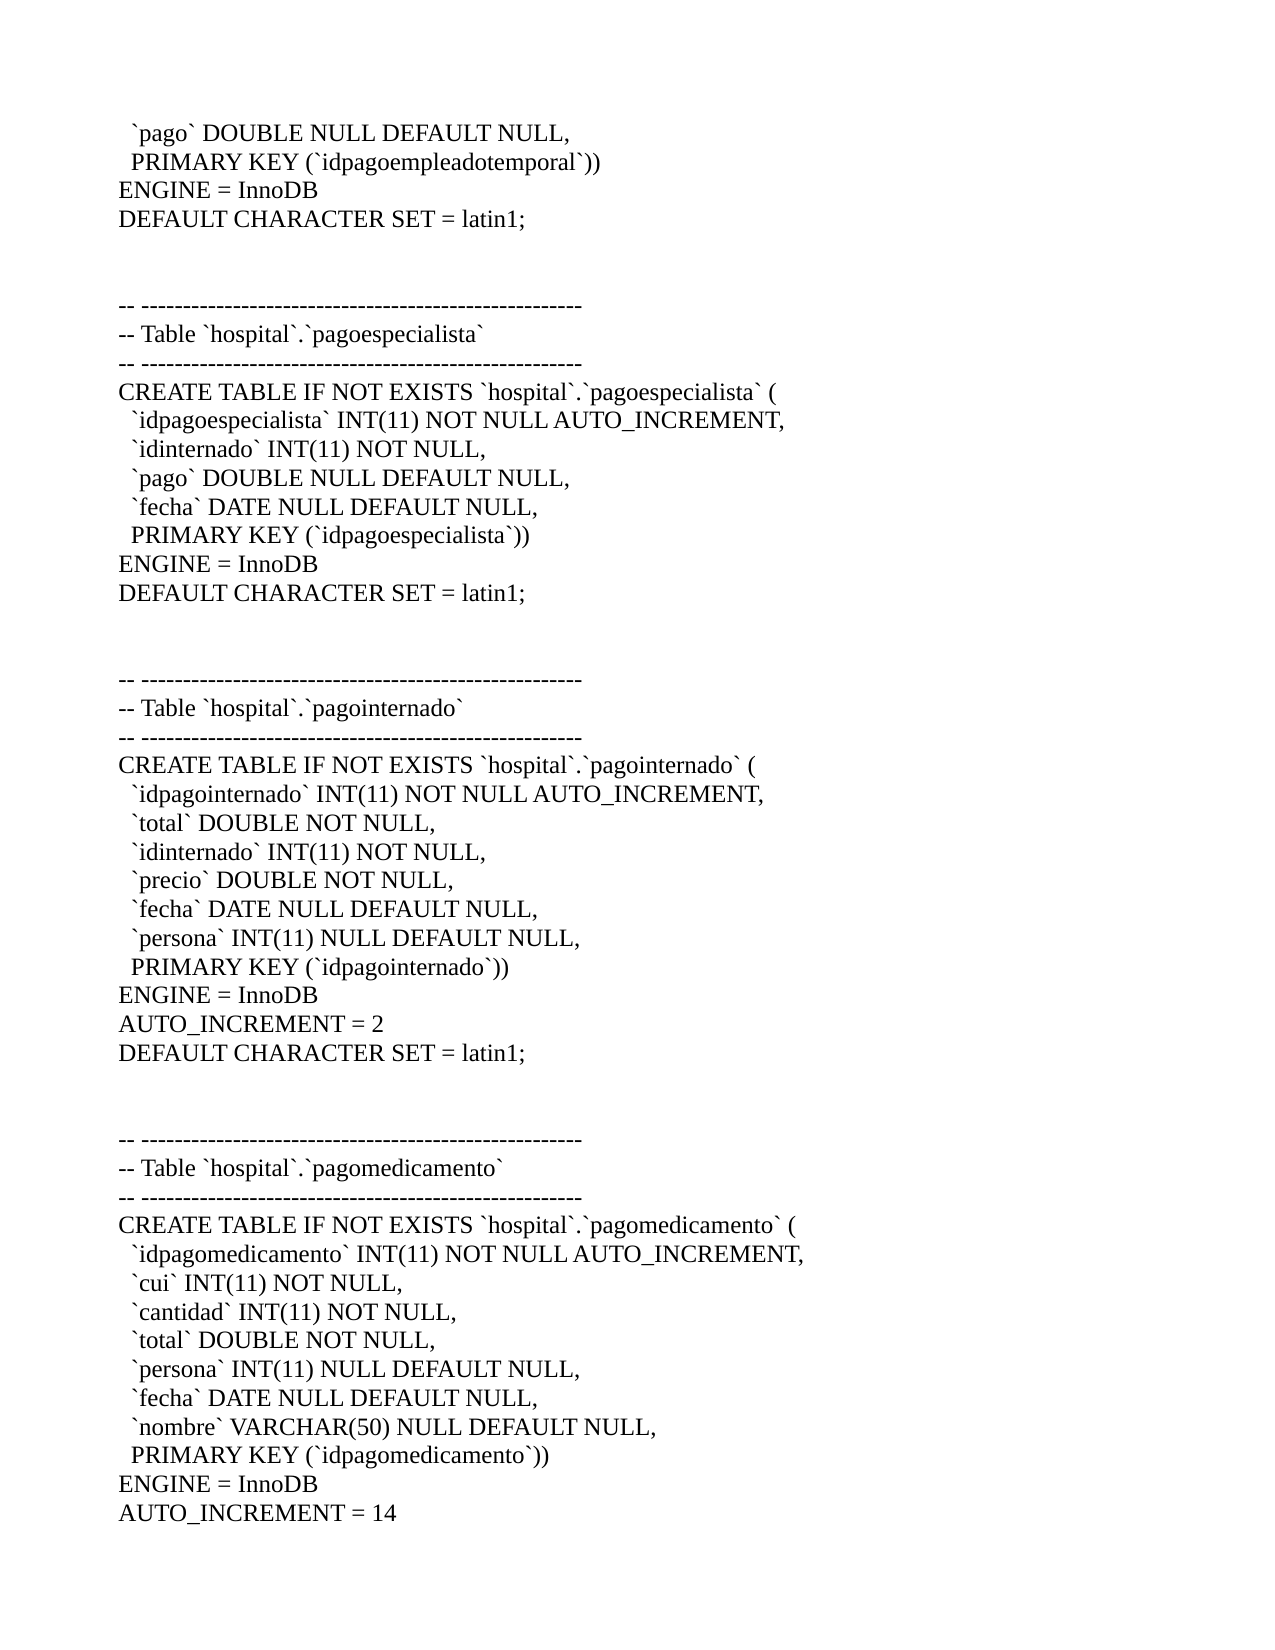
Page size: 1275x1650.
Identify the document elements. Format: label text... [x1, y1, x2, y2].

text PRIMARY KEY (`idpagointernado`)) [118, 952, 1157, 981]
text `nombre` VARCHAR(50) NULL DEFAULT NULL, [118, 1412, 1157, 1441]
text `idpagoespecialista` INT(11) NOT NULL AUTO_INCREMENT, [118, 406, 1157, 434]
text -- ----------------------------------------------------- [118, 722, 1157, 751]
text -- Table `hospital`.`pagointernado` [118, 693, 1157, 722]
text `idinternado` INT(11) NOT NULL, [118, 434, 1157, 463]
text AUTO_INCREMENT = 2 [118, 1009, 1157, 1038]
text `cui` INT(11) NOT NULL, [118, 1268, 1157, 1297]
text `idpagointernado` INT(11) NOT NULL AUTO_INCREMENT, [118, 779, 1157, 808]
text `fecha` DATE NULL DEFAULT NULL, [118, 492, 1157, 521]
text -- ----------------------------------------------------- [118, 1124, 1157, 1153]
text `precio` DOUBLE NOT NULL, [118, 866, 1157, 894]
text DEFAULT CHARACTER SET = latin1; [118, 204, 1157, 233]
text DEFAULT CHARACTER SET = latin1; [118, 578, 1157, 607]
text ENGINE = InnoDB [118, 176, 1157, 204]
text `total` DOUBLE NOT NULL, [118, 808, 1157, 837]
text -- ----------------------------------------------------- [118, 348, 1157, 377]
text AUTO_INCREMENT = 14 [118, 1498, 1157, 1527]
text -- ----------------------------------------------------- [118, 664, 1157, 693]
text PRIMARY KEY (`idpagoespecialista`)) [118, 521, 1157, 549]
text ENGINE = InnoDB [118, 1469, 1157, 1498]
text `persona` INT(11) NULL DEFAULT NULL, [118, 1354, 1157, 1383]
text CREATE TABLE IF NOT EXISTS `hospital`.`pagomedicamento` ( [118, 1211, 1157, 1239]
text ENGINE = InnoDB [118, 549, 1157, 578]
text -- Table `hospital`.`pagoespecialista` [118, 319, 1157, 348]
text CREATE TABLE IF NOT EXISTS `hospital`.`pagointernado` ( [118, 751, 1157, 779]
text `pago` DOUBLE NULL DEFAULT NULL, [118, 463, 1157, 492]
text PRIMARY KEY (`idpagomedicamento`)) [118, 1441, 1157, 1469]
text `cantidad` INT(11) NOT NULL, [118, 1297, 1157, 1326]
text `fecha` DATE NULL DEFAULT NULL, [118, 1383, 1157, 1412]
text `pago` DOUBLE NULL DEFAULT NULL, [118, 118, 1157, 147]
text -- Table `hospital`.`pagomedicamento` [118, 1153, 1157, 1182]
text ENGINE = InnoDB [118, 981, 1157, 1009]
text DEFAULT CHARACTER SET = latin1; [118, 1038, 1157, 1067]
text `persona` INT(11) NULL DEFAULT NULL, [118, 923, 1157, 952]
text `idinternado` INT(11) NOT NULL, [118, 837, 1157, 866]
text `total` DOUBLE NOT NULL, [118, 1326, 1157, 1354]
text PRIMARY KEY (`idpagoempleadotemporal`)) [118, 147, 1157, 176]
text -- ----------------------------------------------------- [118, 291, 1157, 319]
text -- ----------------------------------------------------- [118, 1182, 1157, 1211]
text CREATE TABLE IF NOT EXISTS `hospital`.`pagoespecialista` ( [118, 377, 1157, 406]
text `idpagomedicamento` INT(11) NOT NULL AUTO_INCREMENT, [118, 1239, 1157, 1268]
text `fecha` DATE NULL DEFAULT NULL, [118, 894, 1157, 923]
